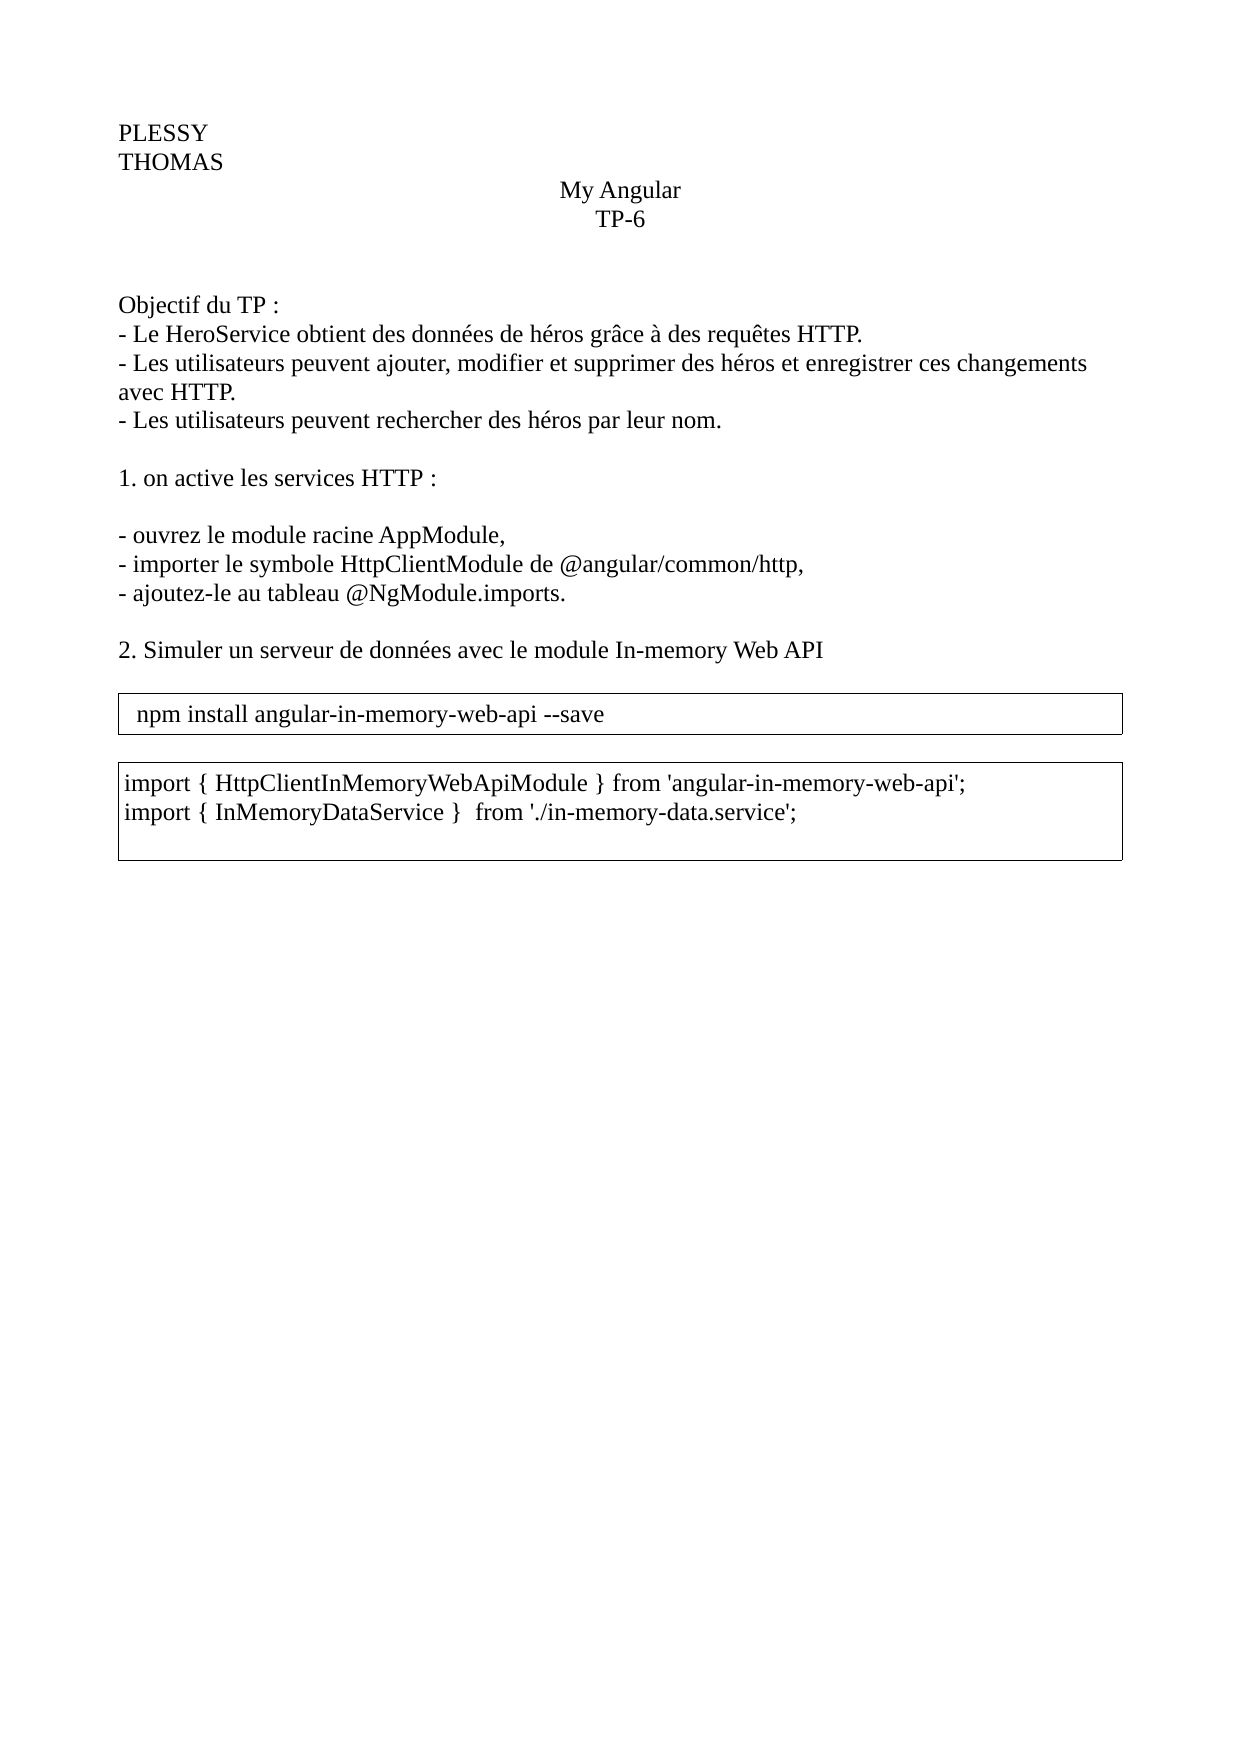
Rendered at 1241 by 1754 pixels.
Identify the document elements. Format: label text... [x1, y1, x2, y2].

table_header import { HttpClientInMemoryWebApiModule } from 'angular-in-memory-web-api'; import { InMemoryDataService } from './in-memory-data.service'; [119, 763, 1122, 860]
text - Les utilisateurs peuvent rechercher des héros par leur nom. [118, 406, 1122, 434]
text My Angular [118, 176, 1122, 204]
text THOMAS [118, 147, 1122, 176]
text 2. Simuler un serveur de données avec le module In-memory Web API [118, 636, 1122, 664]
text - importer le symbole HttpClientModule de @angular/common/http, [118, 549, 1122, 578]
text - Les utilisateurs peuvent ajouter, modifier et supprimer des héros et enregistrer ces changements avec HTTP. [118, 348, 1122, 406]
text Objectif du TP : [118, 291, 1122, 319]
text - ouvrez le module racine AppModule, [118, 521, 1122, 549]
text TP-6 [118, 204, 1122, 233]
text - Le HeroService obtient des données de héros grâce à des requêtes HTTP. [118, 319, 1122, 348]
table_header npm install angular-in-memory-web-api --save [119, 694, 1122, 733]
text - ajoutez-le au tableau @NgModule.imports. [118, 578, 1122, 607]
text PLESSY [118, 118, 1122, 147]
text 1. on active les services HTTP : [118, 463, 1122, 492]
